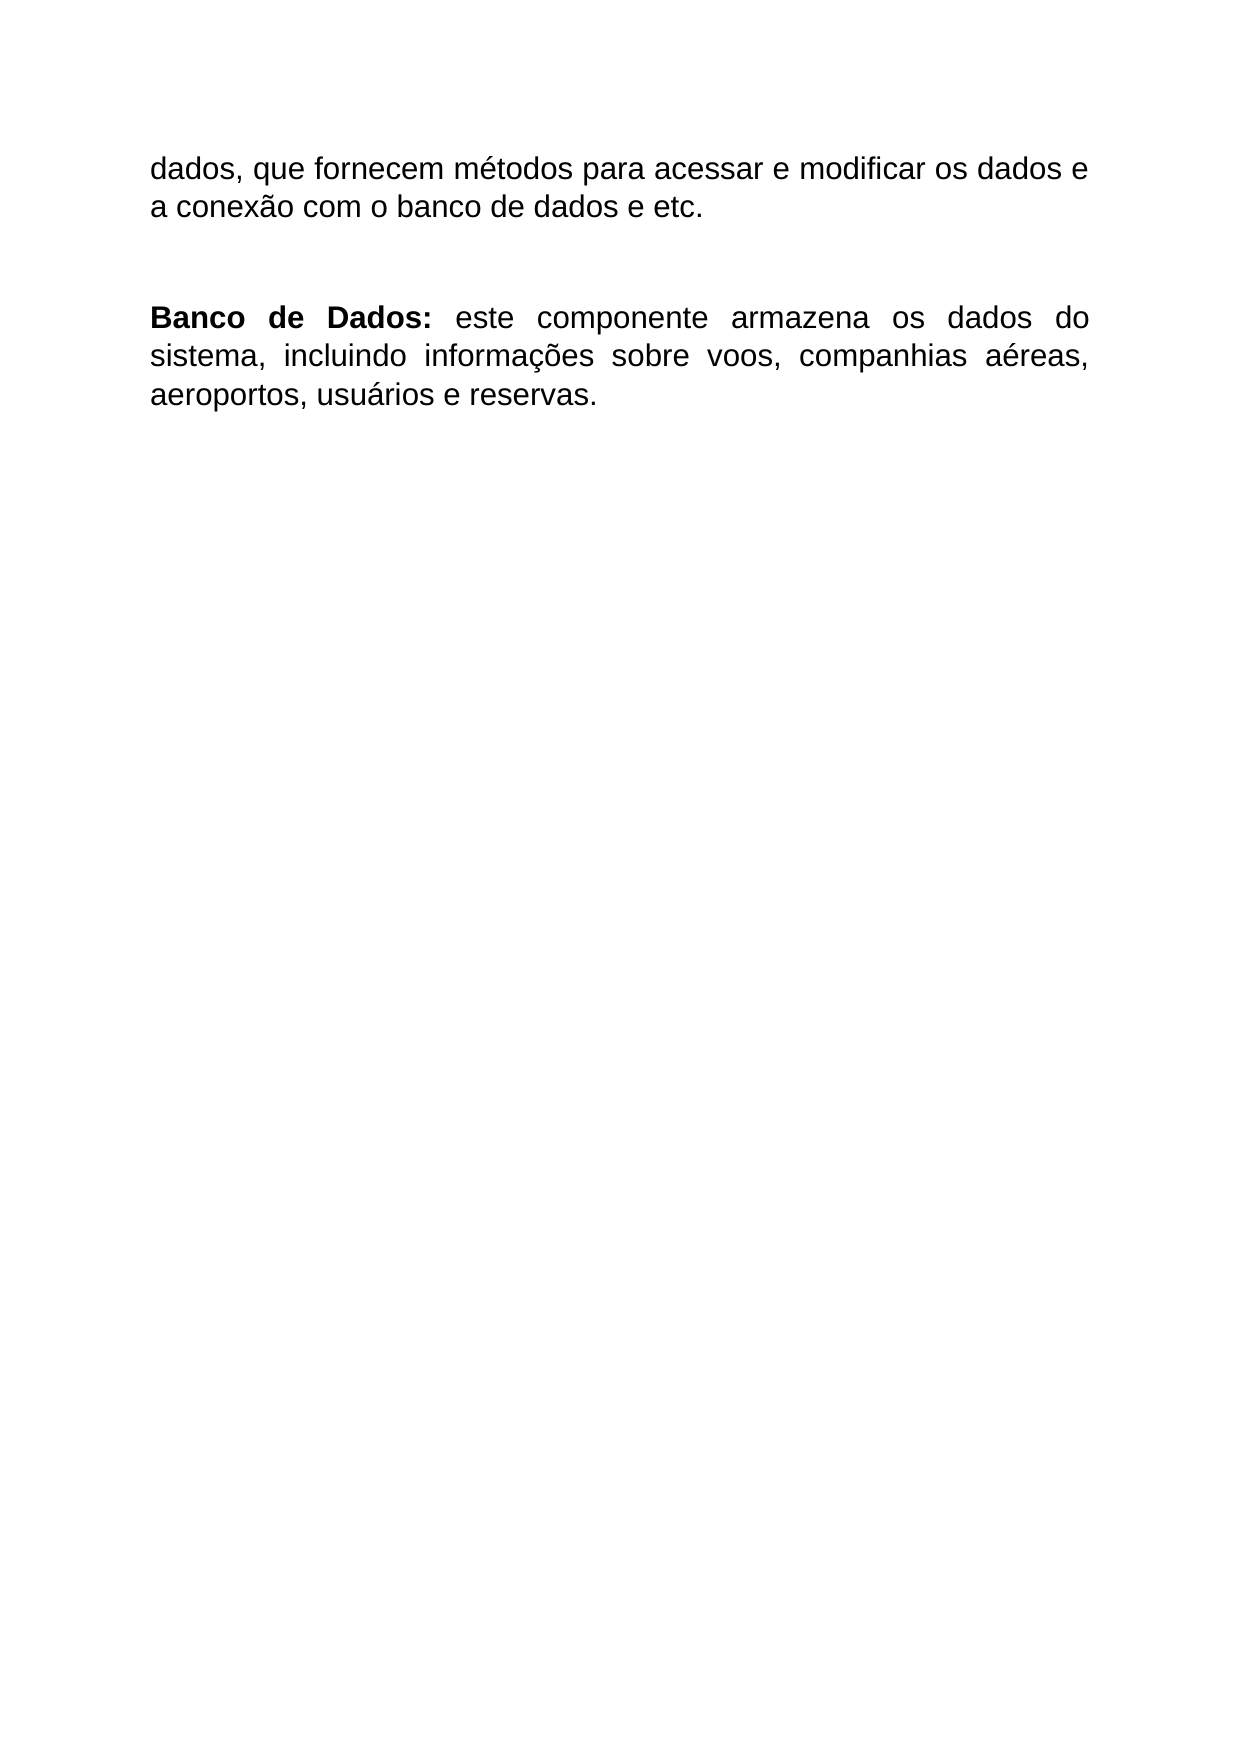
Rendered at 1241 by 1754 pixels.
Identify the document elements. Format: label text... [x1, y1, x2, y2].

text dados, que fornecem métodos para acessar e modificar os dados e a conexão com o banco de dados e etc. [150, 150, 1090, 224]
text Banco de Dados: este componente armazena os dados do sistema, incluindo informações sobre voos, companhias aéreas, aeroportos, usuários e reservas. [150, 299, 1090, 411]
